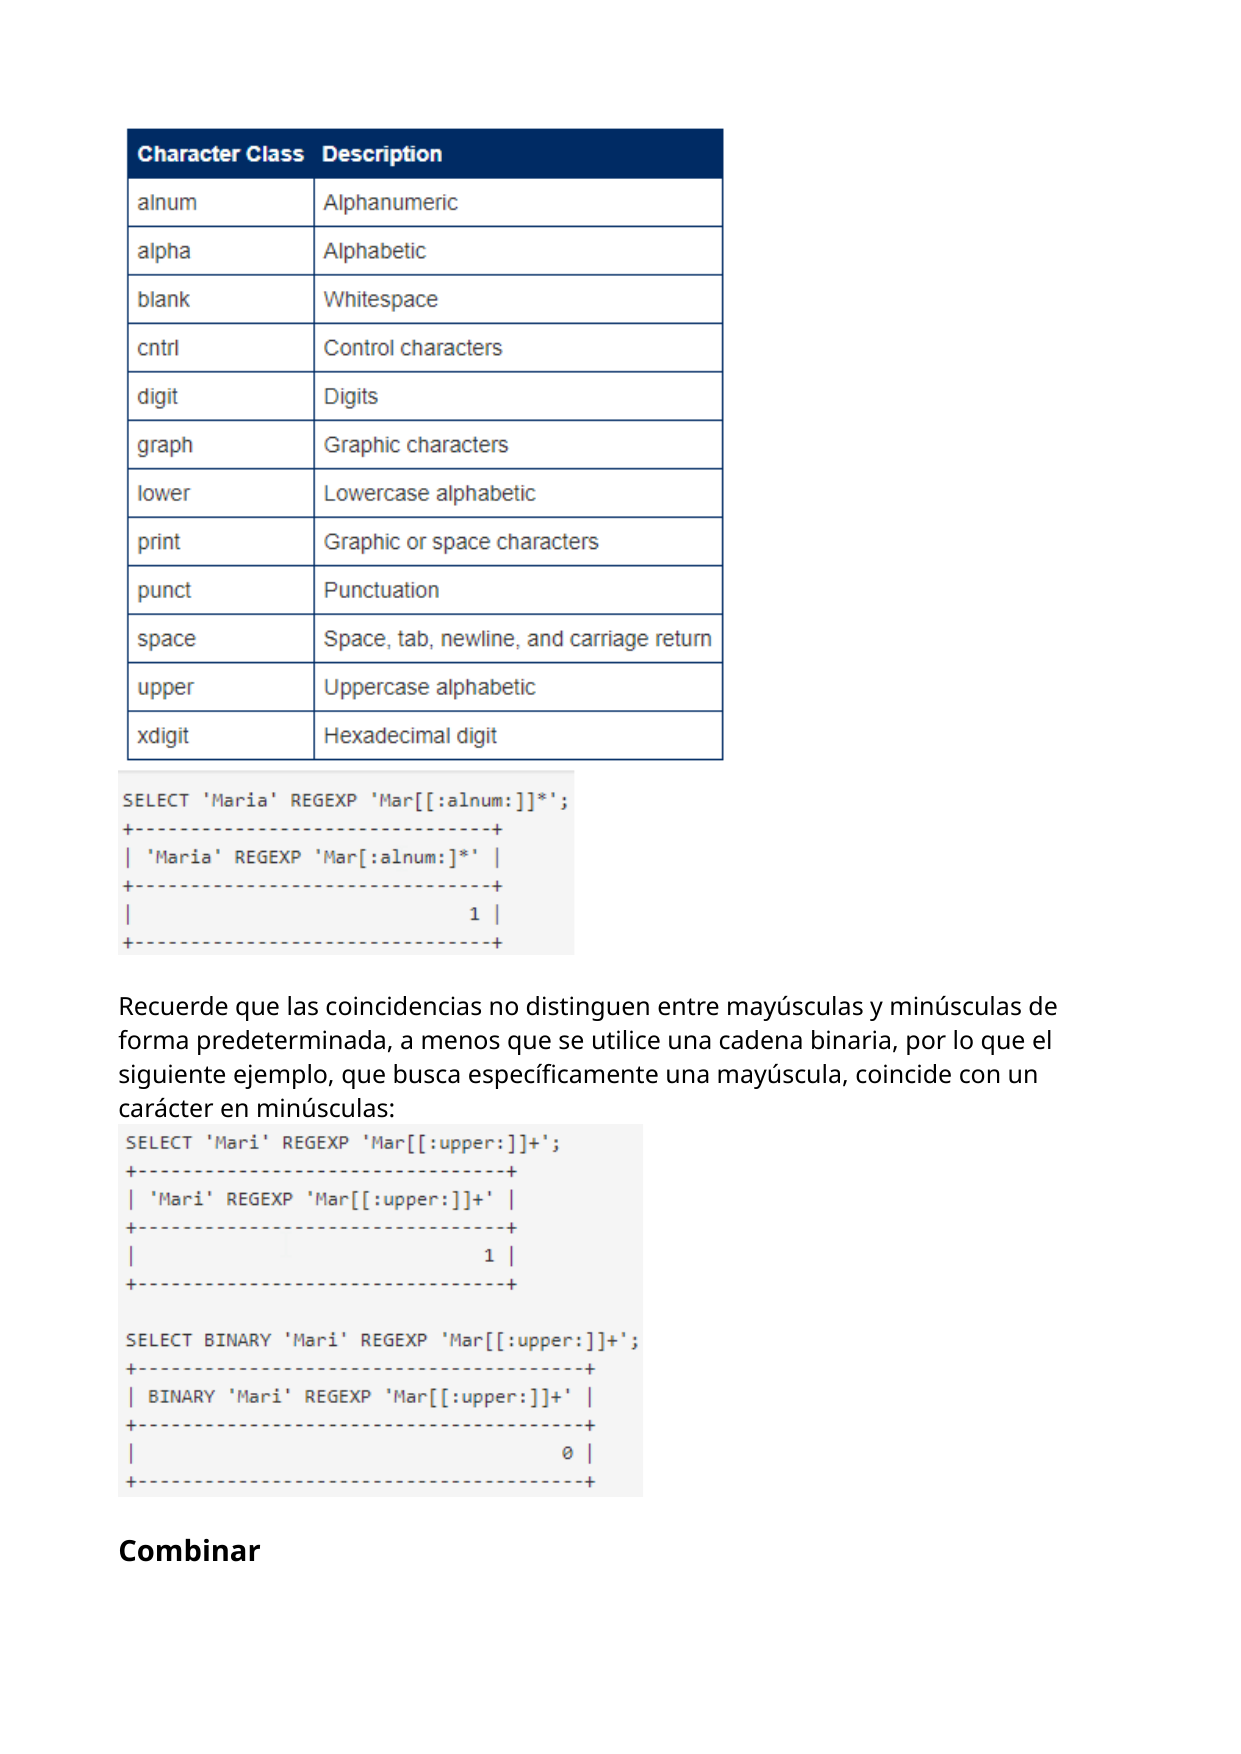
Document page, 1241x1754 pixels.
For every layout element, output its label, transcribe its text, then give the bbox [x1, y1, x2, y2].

text Combinar [118, 1531, 1122, 1570]
text Recuerde que las coincidencias no distinguen entre mayúsculas y minúsculas de forma predeterminada, a menos que se utilice una cadena binaria, por lo que el siguiente ejemplo, que busca específicamente una mayúscula, coincide con un carácter en minúsculas: [118, 988, 1122, 1124]
